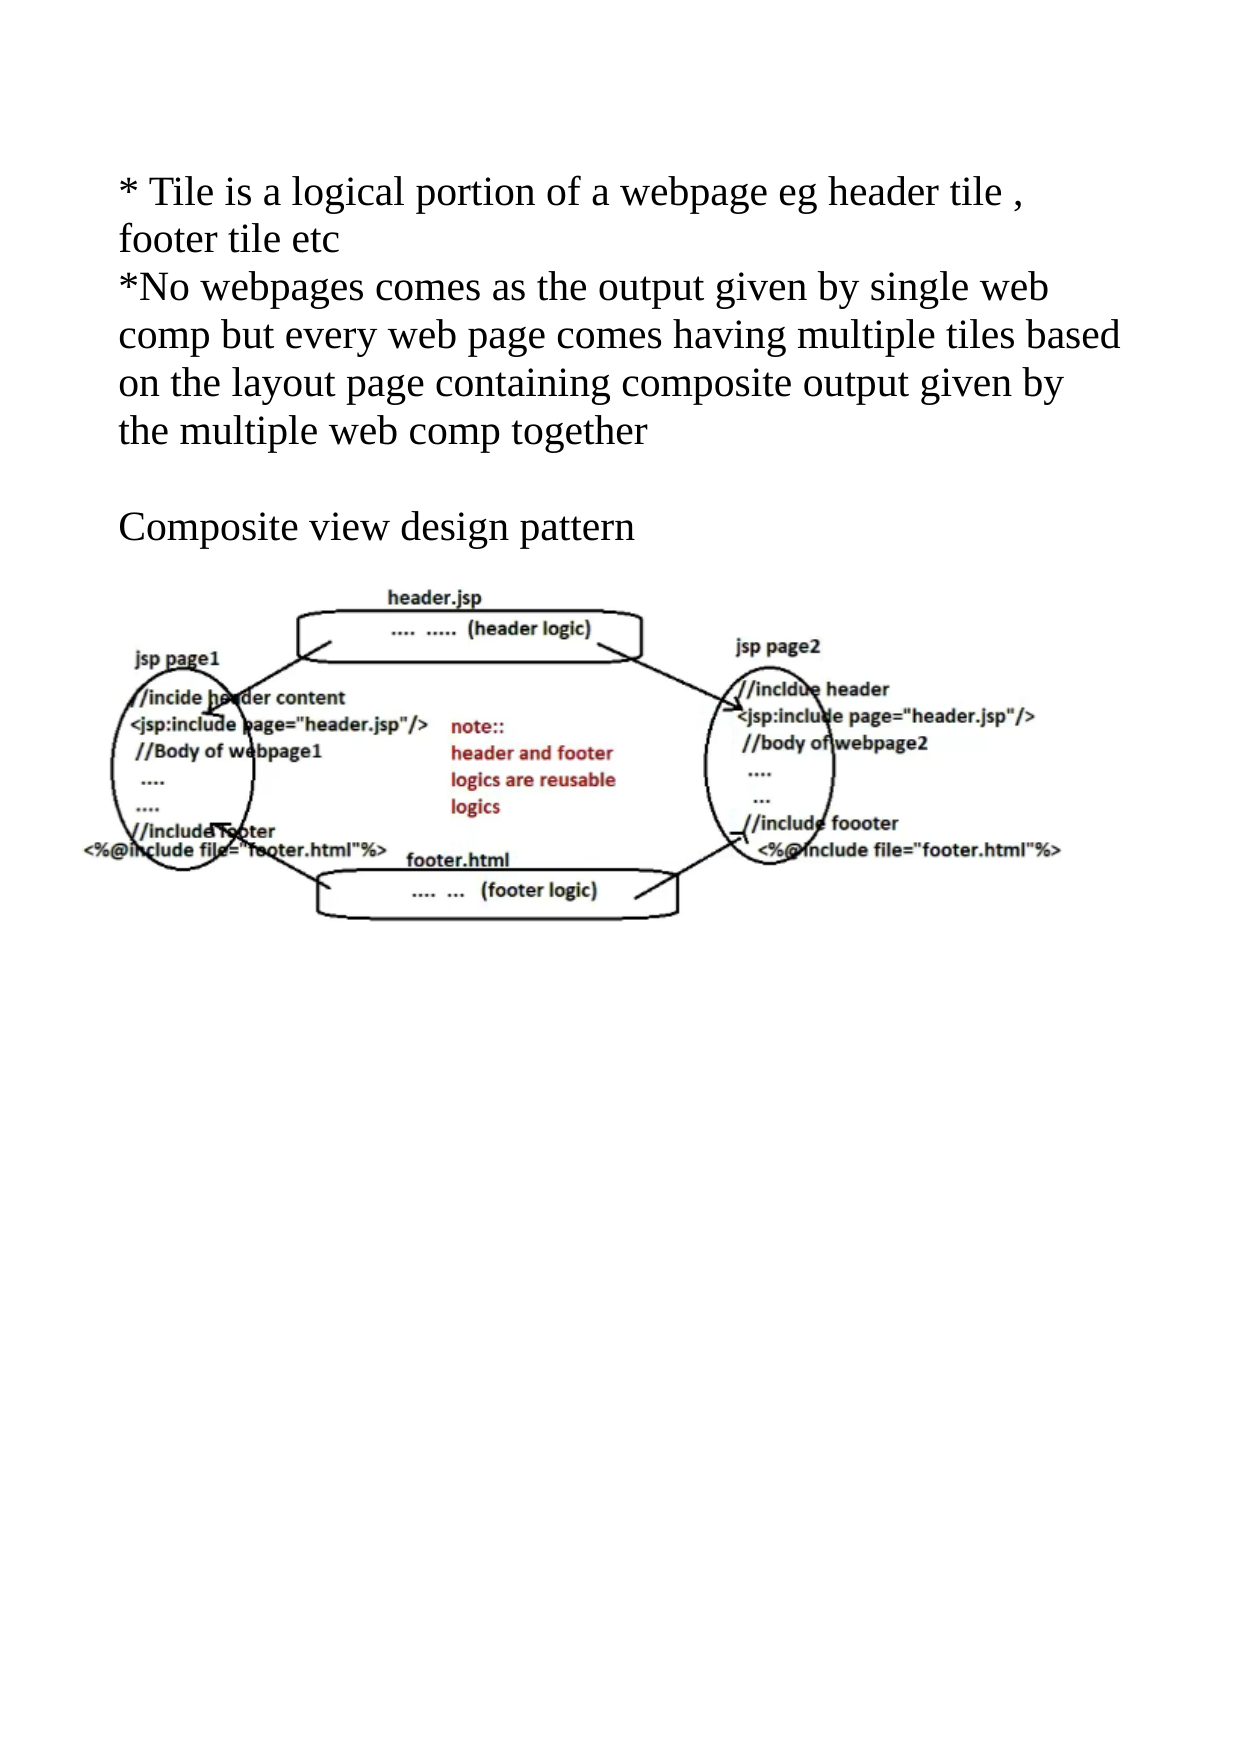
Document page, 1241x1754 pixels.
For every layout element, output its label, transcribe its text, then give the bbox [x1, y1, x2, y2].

text * Tile is a logical portion of a webpage eg header tile , footer tile etc [118, 166, 1122, 262]
picture [74, 582, 1079, 935]
text Composite view design pattern [118, 501, 1122, 549]
text *No webpages comes as the output given by single web comp but every web page comes having multiple tiles based on the layout page containing composite output given by the multiple web comp together [118, 262, 1122, 453]
